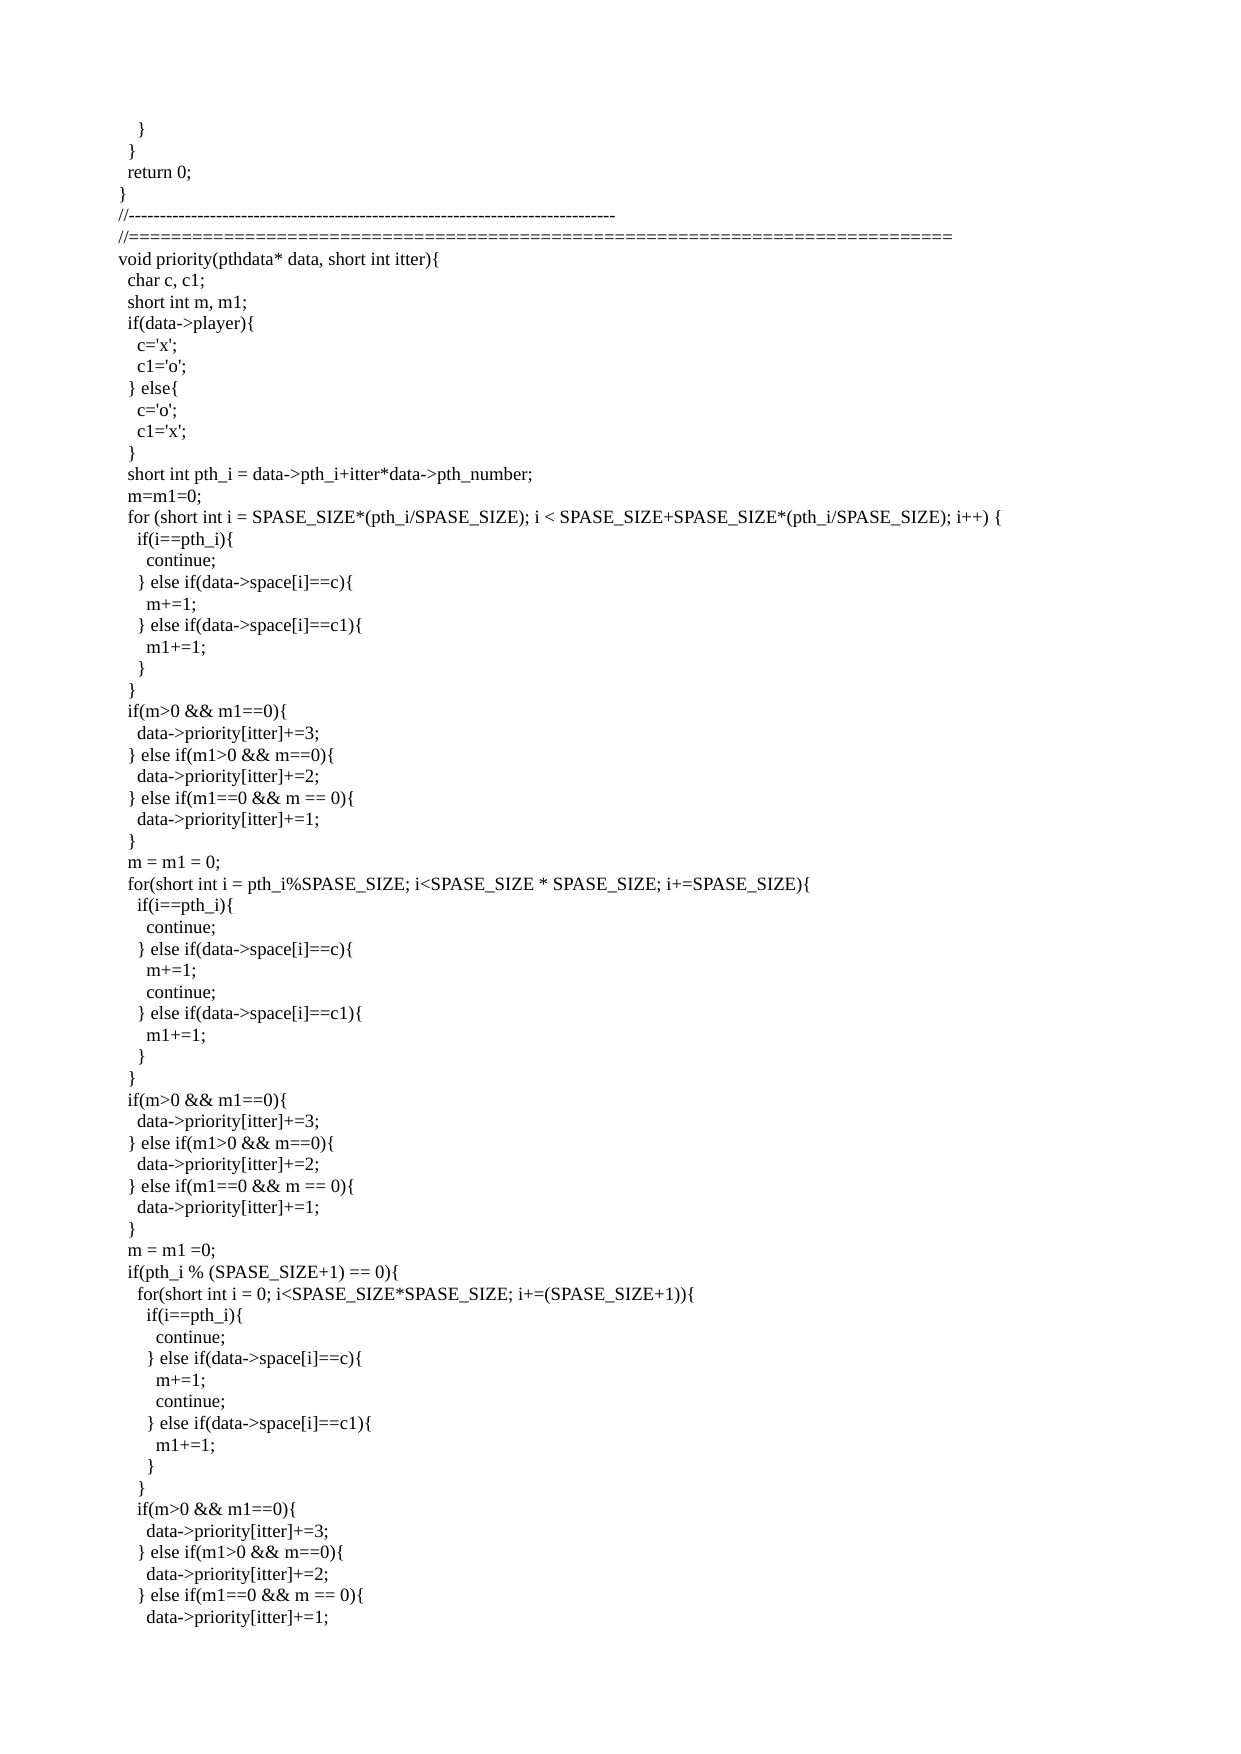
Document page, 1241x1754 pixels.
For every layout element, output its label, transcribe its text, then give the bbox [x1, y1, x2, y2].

text } [118, 140, 1122, 161]
text continue; [118, 916, 1122, 937]
text } else{ [118, 377, 1122, 398]
text } [118, 118, 1122, 140]
text } else if(data->space[i]==c1){ [118, 1002, 1122, 1024]
text return 0; [118, 161, 1122, 183]
text } else if(data->space[i]==c1){ [118, 614, 1122, 636]
text } [118, 1067, 1122, 1088]
text c1='o'; [118, 355, 1122, 377]
text } [118, 1455, 1122, 1477]
text } else if(data->space[i]==c1){ [118, 1412, 1122, 1433]
text } [118, 657, 1122, 679]
text data->priority[itter]+=3; [118, 1110, 1122, 1132]
text for(short int i = 0; i<SPASE_SIZE*SPASE_SIZE; i+=(SPASE_SIZE+1)){ [118, 1282, 1122, 1304]
text } [118, 1218, 1122, 1239]
text if(data->player){ [118, 312, 1122, 334]
text } else if(data->space[i]==c){ [118, 937, 1122, 959]
text } [118, 1045, 1122, 1067]
text } else if(m1==0 && m == 0){ [118, 1584, 1122, 1606]
text if(i==pth_i){ [118, 528, 1122, 549]
text } else if(m1>0 && m==0){ [118, 743, 1122, 765]
text } else if(m1==0 && m == 0){ [118, 787, 1122, 808]
text m1+=1; [118, 1024, 1122, 1045]
text } else if(m1>0 && m==0){ [118, 1541, 1122, 1563]
text } [118, 1477, 1122, 1498]
text data->priority[itter]+=2; [118, 1563, 1122, 1584]
text if(m>0 && m1==0){ [118, 700, 1122, 722]
text m+=1; [118, 1369, 1122, 1390]
text m=m1=0; [118, 485, 1122, 506]
text } else if(m1==0 && m == 0){ [118, 1175, 1122, 1196]
text m1+=1; [118, 1433, 1122, 1455]
text } [118, 183, 1122, 204]
text } [118, 679, 1122, 700]
text m+=1; [118, 959, 1122, 981]
text void priority(pthdata* data, short int itter){ [118, 247, 1122, 269]
text continue; [118, 1326, 1122, 1347]
text continue; [118, 549, 1122, 571]
text } [118, 830, 1122, 851]
text m = m1 = 0; [118, 851, 1122, 873]
text m = m1 =0; [118, 1239, 1122, 1261]
text } else if(m1>0 && m==0){ [118, 1132, 1122, 1153]
text if(m>0 && m1==0){ [118, 1498, 1122, 1520]
text data->priority[itter]+=2; [118, 765, 1122, 787]
text } else if(data->space[i]==c){ [118, 571, 1122, 592]
text } [118, 442, 1122, 463]
text short int m, m1; [118, 291, 1122, 312]
text if(i==pth_i){ [118, 894, 1122, 916]
text if(i==pth_i){ [118, 1304, 1122, 1326]
text for(short int i = pth_i%SPASE_SIZE; i<SPASE_SIZE * SPASE_SIZE; i+=SPASE_SIZE){ [118, 873, 1122, 894]
text data->priority[itter]+=3; [118, 1520, 1122, 1541]
text for (short int i = SPASE_SIZE*(pth_i/SPASE_SIZE); i < SPASE_SIZE+SPASE_SIZE*(pth_i/SPASE_SIZE); i++) { [118, 506, 1122, 528]
text //============================================================================== [118, 226, 1122, 247]
text data->priority[itter]+=1; [118, 1606, 1122, 1627]
text continue; [118, 981, 1122, 1002]
text m+=1; [118, 592, 1122, 614]
text c='x'; [118, 334, 1122, 355]
text data->priority[itter]+=1; [118, 1196, 1122, 1218]
text //------------------------------------------------------------------------------ [118, 204, 1122, 226]
text if(m>0 && m1==0){ [118, 1088, 1122, 1110]
text c='o'; [118, 398, 1122, 420]
text m1+=1; [118, 636, 1122, 657]
text short int pth_i = data->pth_i+itter*data->pth_number; [118, 463, 1122, 485]
text c1='x'; [118, 420, 1122, 442]
text continue; [118, 1390, 1122, 1412]
text } else if(data->space[i]==c){ [118, 1347, 1122, 1369]
text data->priority[itter]+=1; [118, 808, 1122, 830]
text data->priority[itter]+=3; [118, 722, 1122, 743]
text data->priority[itter]+=2; [118, 1153, 1122, 1175]
text if(pth_i % (SPASE_SIZE+1) == 0){ [118, 1261, 1122, 1282]
text char c, c1; [118, 269, 1122, 291]
